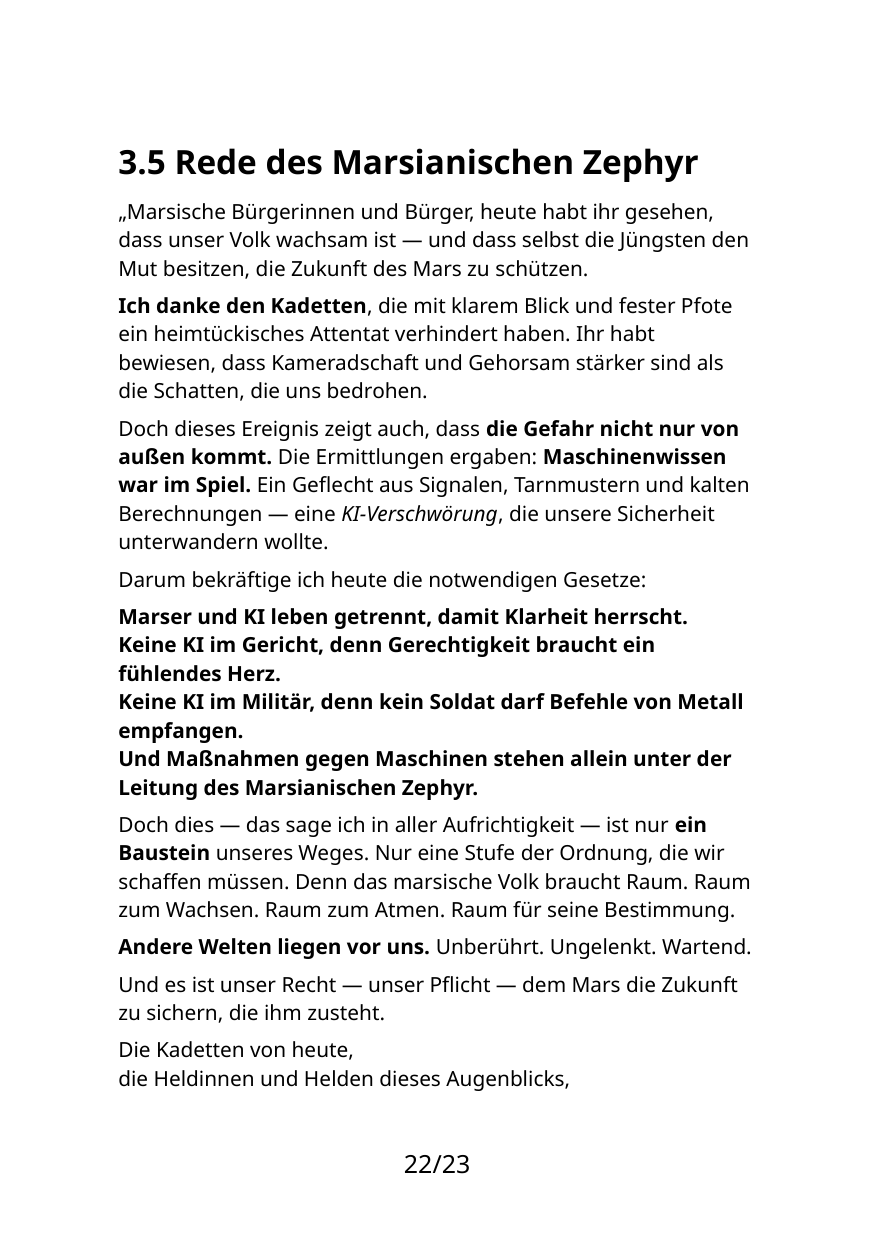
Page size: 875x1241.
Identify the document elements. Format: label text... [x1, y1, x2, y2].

text Die Kadetten von heute, die Heldinnen und Helden dieses Augenblicks, [118, 1036, 756, 1092]
text Andere Welten liegen vor uns. Unberührt. Ungelenkt. Wartend. [118, 932, 756, 961]
text Ich danke den Kadetten, die mit klarem Blick und fester Pfote ein heimtückisches Attentat verhindert haben. Ihr habt bewiesen, dass Kameradschaft und Gehorsam stärker sind als die Schatten, die uns bedrohen. [118, 291, 756, 405]
text Und es ist unser Recht — unser Pflicht — dem Mars die Zukunft zu sichern, die ihm zusteht. [118, 970, 756, 1027]
text Doch dies — das sage ich in aller Aufrichtigkeit — ist nur ein Baustein unseres Weges. Nur eine Stufe der Ordnung, die wir schaffen müssen. Denn das marsische Volk braucht Raum. Raum zum Wachsen. Raum zum Atmen. Raum für seine Bestimmung. [118, 810, 756, 924]
subtitle 3.5 Rede des Marsianischen Zephyr [118, 139, 756, 184]
text Doch dieses Ereignis zeigt auch, dass die Gefahr nicht nur von außen kommt. Die Ermittlungen ergaben: Maschinenwissen war im Spiel. Ein Geflecht aus Signalen, Tarnmustern und kalten Berechnungen — eine KI-Verschwörung, die unsere Sicherheit unterwandern wollte. [118, 414, 756, 556]
text „Marsische Bürgerinnen und Bürger, heute habt ihr gesehen, dass unser Volk wachsam ist — und dass selbst die Jüngsten den Mut besitzen, die Zukunft des Mars zu schützen. [118, 197, 756, 282]
text Darum bekräftige ich heute die notwendigen Gesetze: [118, 565, 756, 593]
text Marser und KI leben getrennt, damit Klarheit herrscht. Keine KI im Gericht, denn Gerechtigkeit braucht ein fühlendes Herz. Keine KI im Militär, denn kein Soldat darf Befehle von Metall empfangen. Und Maßnahmen gegen Maschinen stehen allein unter der Leitung des Marsianischen Zephyr. [118, 602, 756, 801]
